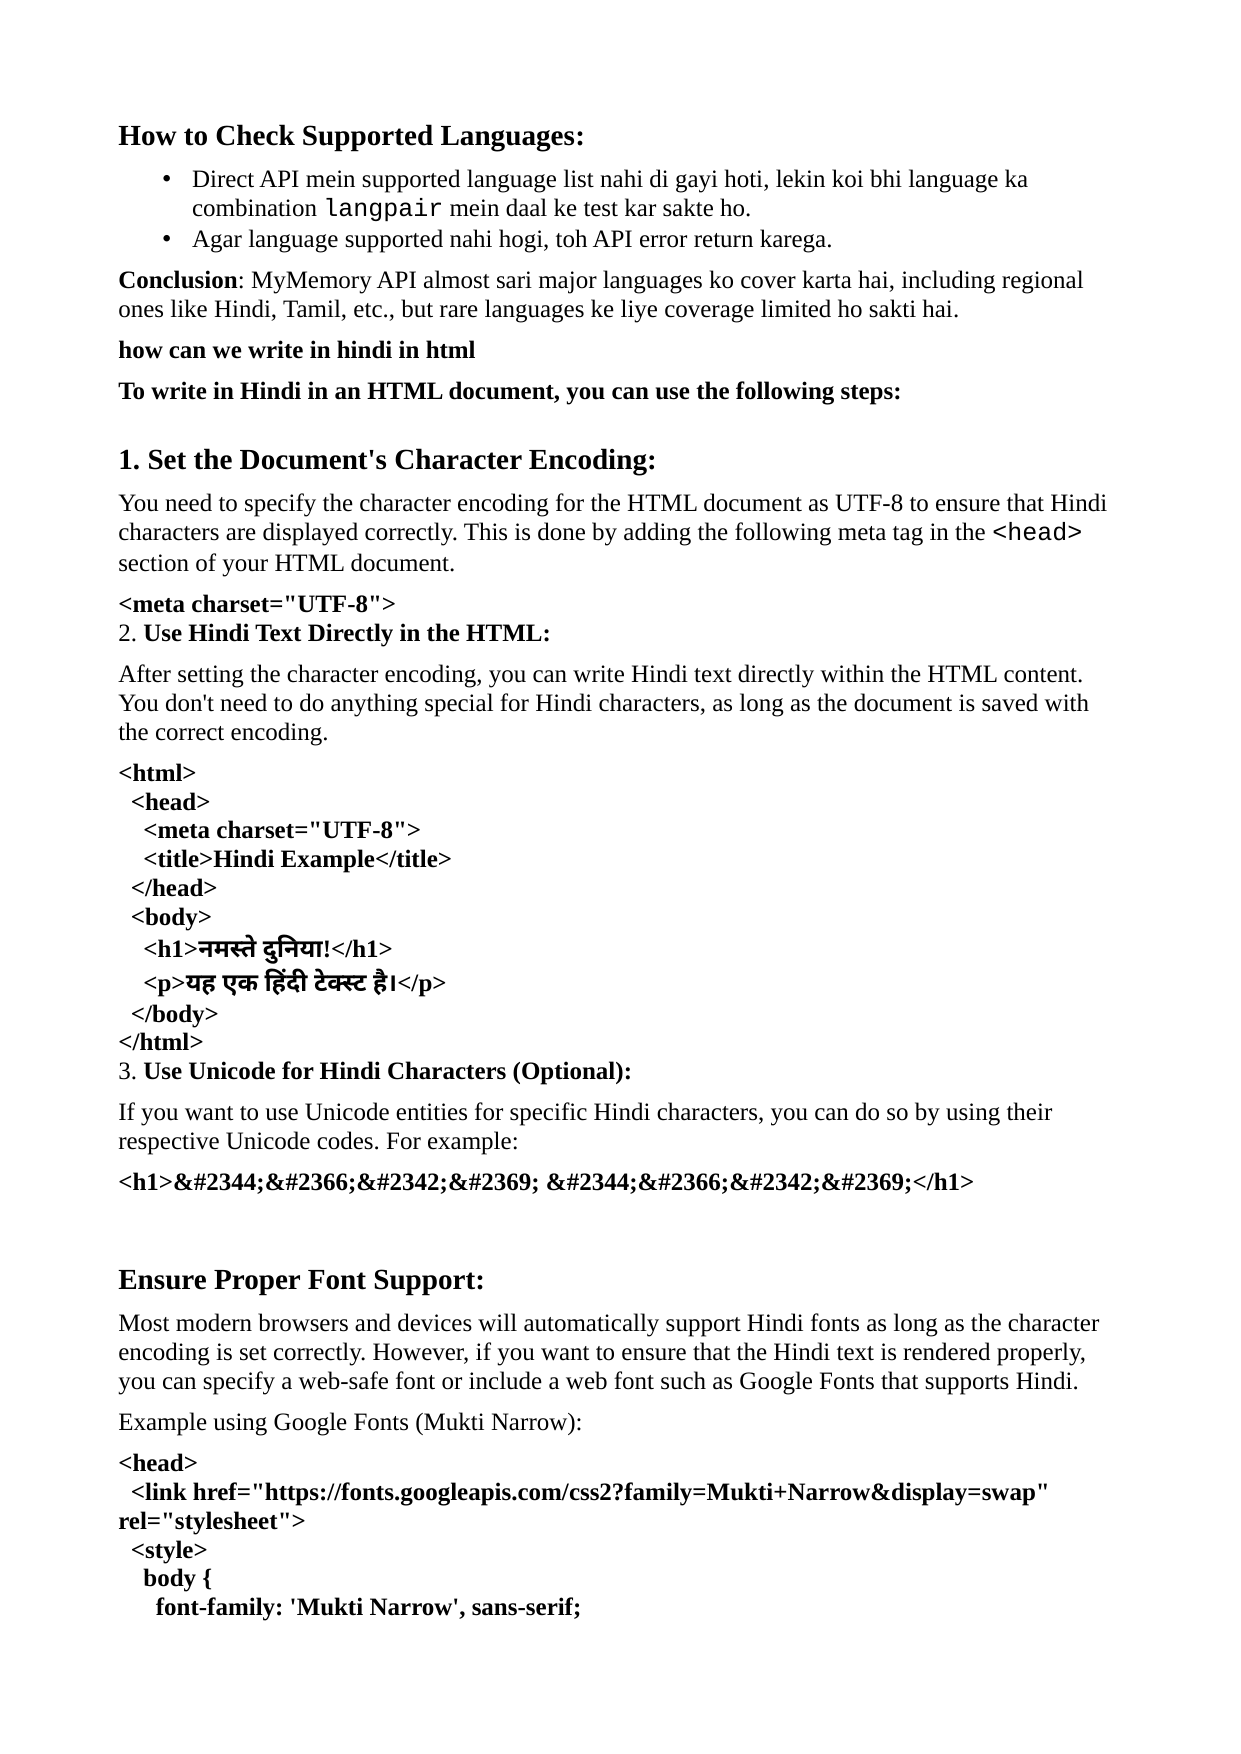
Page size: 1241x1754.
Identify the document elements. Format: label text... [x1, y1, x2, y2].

text Example using Google Fonts (Mukti Narrow): [118, 1407, 1122, 1436]
subtitle 1. Set the Document's Character Encoding: [118, 442, 1122, 476]
subtitle How to Check Supported Languages: [118, 118, 1122, 152]
text You need to specify the character encoding for the HTML document as UTF-8 to ensure that Hindi characters are displayed correctly. This is done by adding the following meta tag in the <head> section of your HTML document. [118, 488, 1122, 577]
text Conclusion: MyMemory API almost sari major languages ko cover karta hai, including regional ones like Hindi, Tamil, etc., but rare languages ke liye coverage limited ho sakti hai. [118, 265, 1122, 322]
text <head> <link href="https://fonts.googleapis.com/css2?family=Mukti+Narrow&display=swap" rel="stylesheet"> <style> body { font-family: 'Mukti Narrow', sans-serif; [118, 1448, 1122, 1621]
text <h1>&#2344;&#2366;&#2342;&#2369; &#2344;&#2366;&#2342;&#2369;</h1> [118, 1167, 1122, 1225]
text <html> <head> <meta charset="UTF-8"> <title>Hindi Example</title> </head> <body> <h1>नमस्ते दुनिया!</h1> <p>यह एक हिंदी टेक्स्ट है।</p> </body> </html> 3. Use Unicode for Hindi Characters (Optional): [118, 758, 1122, 1085]
text After setting the character encoding, you can write Hindi text directly within the HTML content. You don't need to do anything special for Hindi characters, as long as the document is saved with the correct encoding. [118, 659, 1122, 746]
text Most modern browsers and devices will automatically support Hindi fonts as long as the character encoding is set correctly. However, if you want to ensure that the Hindi text is rendered properly, you can specify a web-safe font or include a web font such as Google Fonts that supports Hindi. [118, 1308, 1122, 1395]
list Agar language supported nahi hogi, toh API error return karega. [162, 224, 1122, 252]
subtitle Ensure Proper Font Support: [118, 1262, 1122, 1296]
text how can we write in hindi in html [118, 335, 1122, 364]
text To write in Hindi in an HTML document, you can use the following steps: [118, 376, 1122, 405]
text If you want to use Unicode entities for specific Hindi characters, you can do so by using their respective Unicode codes. For example: [118, 1097, 1122, 1155]
list Direct API mein supported language list nahi di gayi hoti, lekin koi bhi language ka combination langpair mein daal ke test kar sakte ho. [162, 164, 1122, 224]
text <meta charset="UTF-8"> 2. Use Hindi Text Directly in the HTML: [118, 589, 1122, 647]
